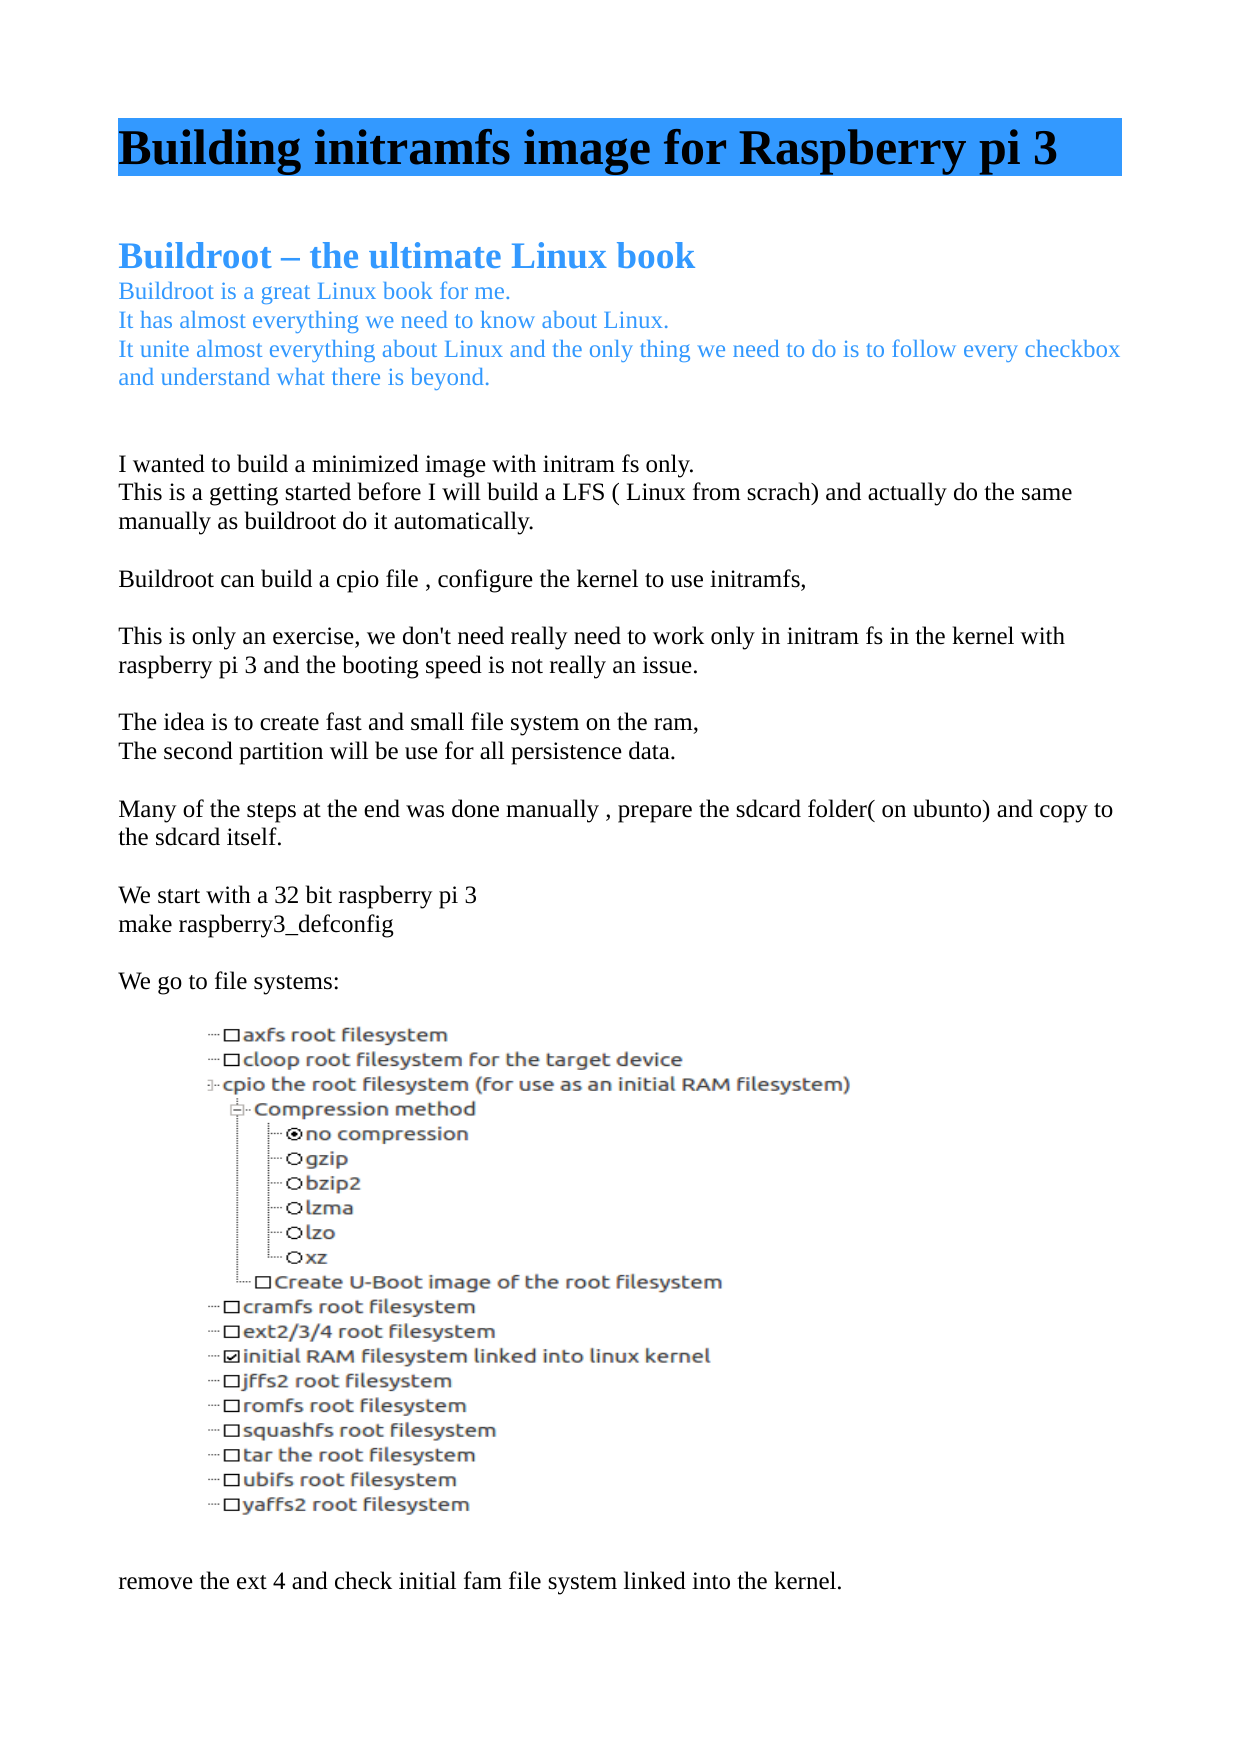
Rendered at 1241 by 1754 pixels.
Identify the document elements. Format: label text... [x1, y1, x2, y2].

text I wanted to build a minimized image with initram fs only. [118, 449, 1122, 477]
text It has almost everything we need to know about Linux. [118, 305, 1122, 334]
text make raspberry3_defconfig [118, 909, 1122, 937]
picture [207, 1023, 1033, 1537]
text We start with a 32 bit raspberry pi 3 [118, 880, 1122, 909]
text It unite almost everything about Linux and the only thing we need to do is to follow every checkbox and understand what there is beyond. [118, 334, 1122, 391]
text manually as buildroot do it automatically. [118, 506, 1122, 535]
text Building initramfs image for Raspberry pi 3 [118, 118, 1122, 176]
text Buildroot – the ultimate Linux book [118, 233, 1122, 276]
text The second partition will be use for all persistence data. [118, 736, 1122, 765]
text This is only an exercise, we don't need really need to work only in initram fs in the kernel with raspberry pi 3 and the booting speed is not really an issue. [118, 621, 1122, 679]
text This is a getting started before I will build a LFS ( Linux from scrach) and actually do the same [118, 477, 1122, 506]
text Buildroot is a great Linux book for me. [118, 276, 1122, 305]
text We go to file systems: [118, 966, 1122, 995]
text remove the ext 4 and check initial fam file system linked into the kernel. [118, 1566, 1122, 1594]
text The idea is to create fast and small file system on the ram, [118, 707, 1122, 736]
text Buildroot can build a cpio file , configure the kernel to use initramfs, [118, 564, 1122, 592]
text Many of the steps at the end was done manually , prepare the sdcard folder( on ubunto) and copy to the sdcard itself. [118, 794, 1122, 851]
